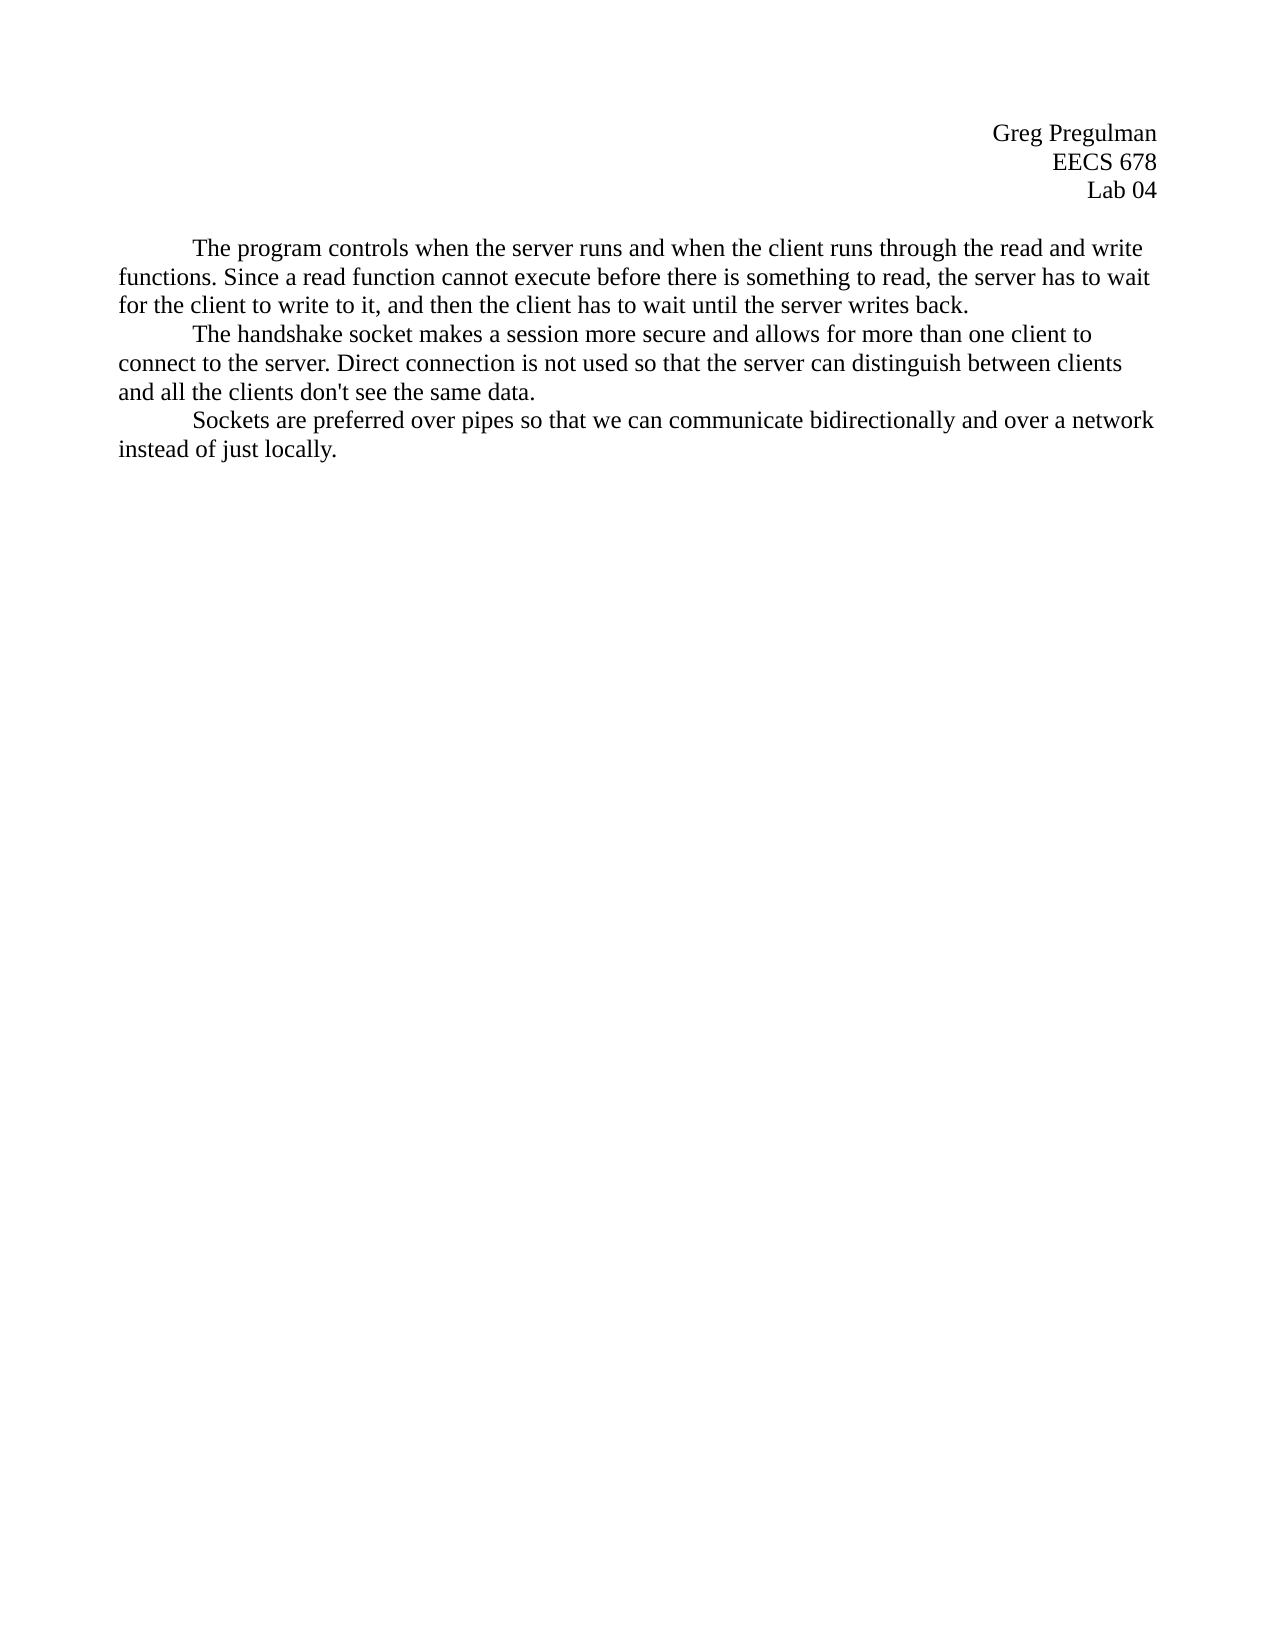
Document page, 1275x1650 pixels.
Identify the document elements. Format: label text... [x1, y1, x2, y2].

text Greg Pregulman [118, 118, 1157, 147]
text Lab 04 [118, 176, 1157, 204]
text The handshake socket makes a session more secure and allows for more than one client to connect to the server. Direct connection is not used so that the server can distinguish between clients and all the clients don't see the same data. [118, 319, 1157, 406]
text EECS 678 [118, 147, 1157, 176]
text The program controls when the server runs and when the client runs through the read and write functions. Since a read function cannot execute before there is something to read, the server has to wait for the client to write to it, and then the client has to wait until the server writes back. [118, 233, 1157, 319]
text Sockets are preferred over pipes so that we can communicate bidirectionally and over a network instead of just locally. [118, 406, 1157, 463]
